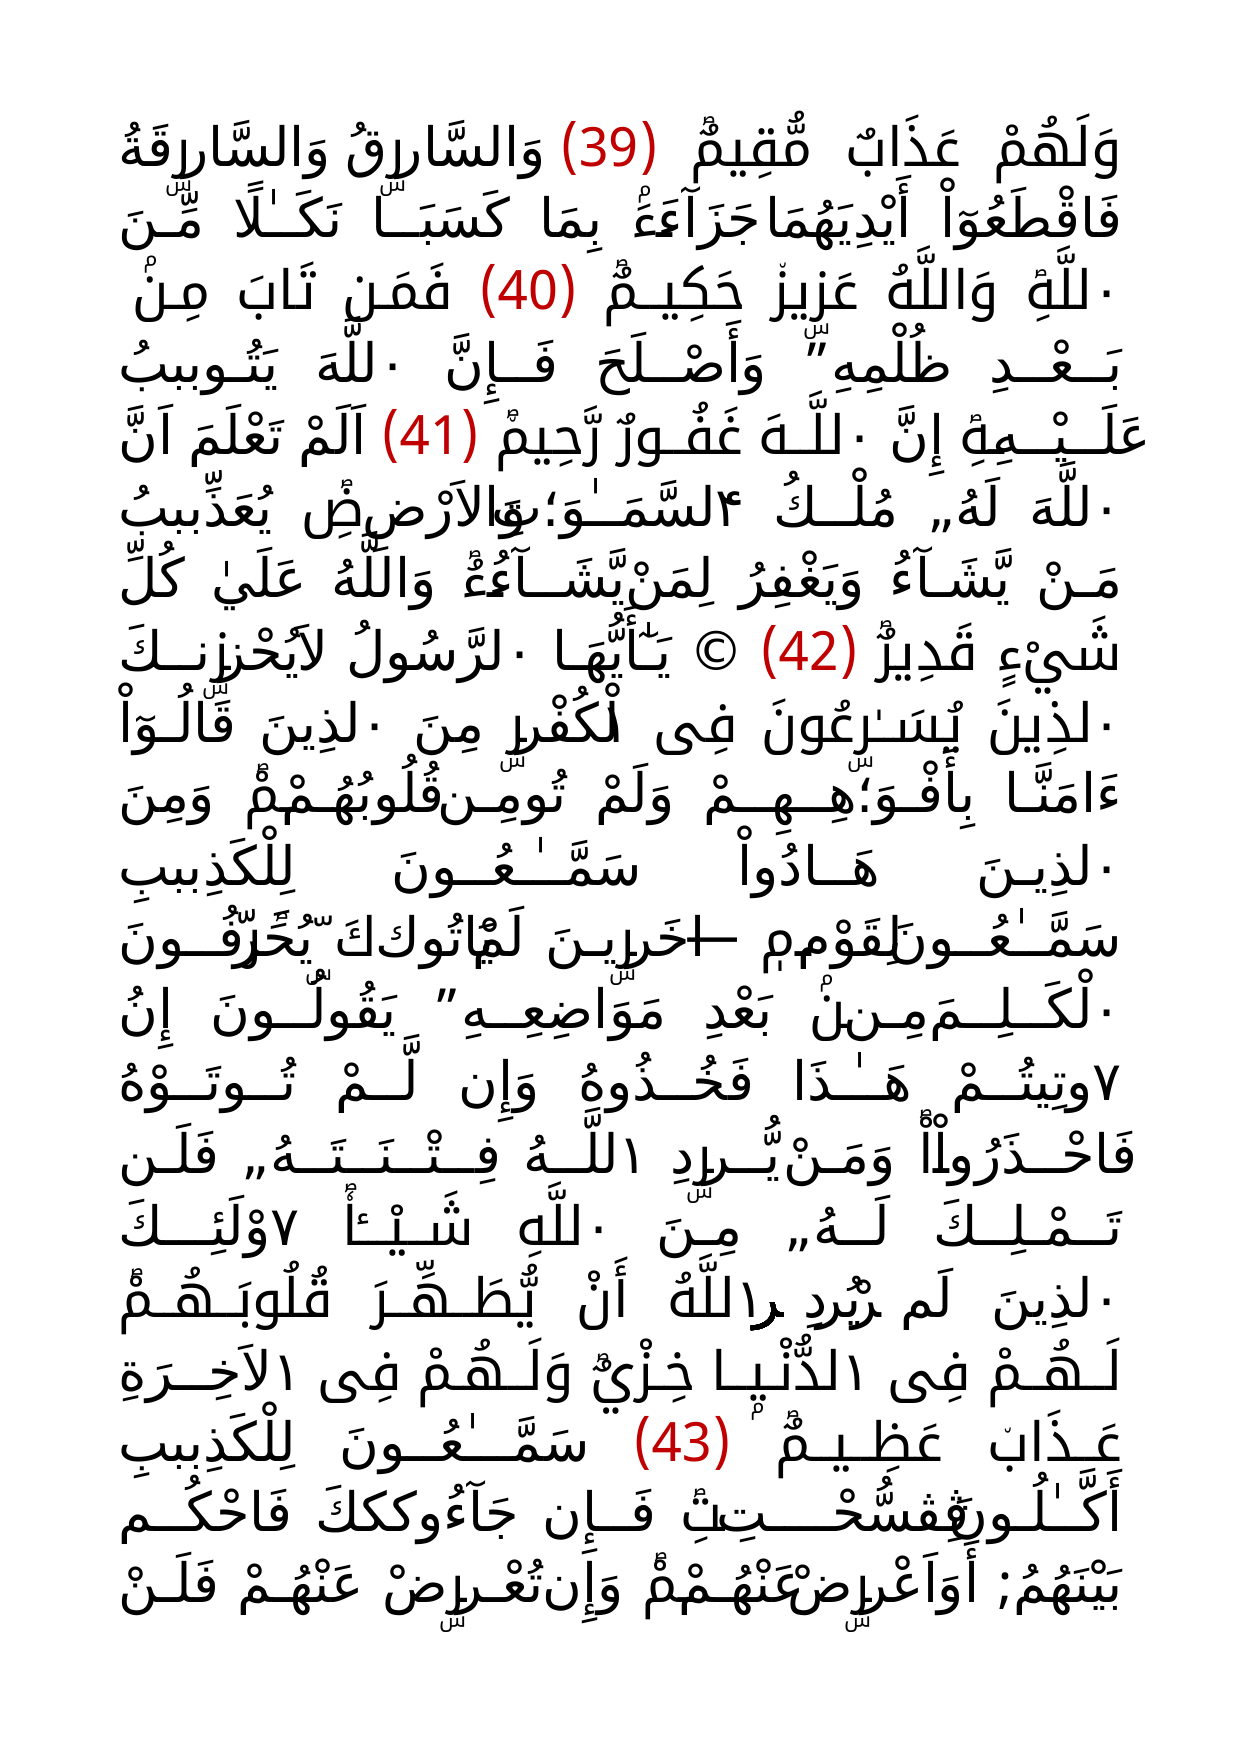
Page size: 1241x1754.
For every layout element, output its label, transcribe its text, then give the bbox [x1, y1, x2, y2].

text بِسْمِ ۱للَّهِ ۱لرَّحْمَـٰنِ ۱لرَّحِيمِ يَـٰٓـأَيُّهَـا ۰لذِينَ ءَامَنُوٓاْ أَوْفُواْ بِالْعُقُودِؐ (1) ٱُحِلَّــتْ لَكُم بَهِيمَةُ ۴لاَنْعَــٰمِ إِلاَّ مَا يُتْلۭيٰ عَلَيْكُمْ غَيْرَ مُحِلِّى ۱لصَّيْدِ وَأَنتُمْ حُرُم٘ؐ اِنَّ ۰للَّهَ يَحْكُمُ مَا يُرۣيدُؐ (2) يَـٰٓأَيُّهَا ۰لذِيـنَ ءَامَنُواْ لاَ تُحِلُّواْ شَعَــٰٓئِرَ ۰للَّهِ وَلاَ ۰لشَّهْرَ ۰لْحَرَامَ وَلاَ ۰لْهَدْيَ وَلاَ ۰لْقَـلَئِدَ وَلآَ ءَآمِّينَ ۰لْبَيْــتَ ۰لْحَرَامَ يَبْتَغُونَ فَضْلًا مِّن رَّبِّهِمْ وَرۣضْوَ؛ناًؐ وَإِذَا حَلَلْتُمْ فَاصْطَادُواْؐ وَلاَ يَجْرۣمَنَّكُمْ شَنَـَٔانُ قَوْمٖ اَن صَدُّوكُمْ عَنِ ۱ڤْمَسْجِدِ ۱لْحَرَامِ أَن تَعْتَدُواْؐ وَتَعَاوَنُواْ عَلَي ۰لْبِـرّۣ وَالتَّقْوۭيٰؐ وَلاَ تَعَـاوَنُـواْ عَلَي ۰لِاثْـمِ وَالْعُـدْوَ؛نِؐ وَاتَّـقُـواْ ۴للَّهَؐ إِنَّ ۰للَّهَ شَدِيدُ ۴لْعِقَابببِؐ (3) ¥ حُرّۣمَــتْ عَلَيْكُمُ ۴لْمَيْتَةُ وَالدَّمُ وَلَحْمُ ۴لْخِنزۣيرۣ وَمَآ ٱُهِلَّ لِغَـيْرۣ ۱للَّهِ بِهِ” وَاڤْمُنْخَـنِـقَـةُ وَالْمَـوْقُـوذَةُ وَالْمُتَرَدِّيَةُ وَاڤنَّطِيحَةُ وَمَآ أَكَلَ ۰لسَّبُعُ إِلاَّ مَـا ذَكَّيْتُــمْ وَمَا ذُبِحَ عَلَي ۰لنُّصُــبِ وَأَن تَسْتَقْسِمُواْ بِالاَزْچَــمِؐ ذَ؛لِــكُــمْ فِسْق٘ؐ ۱لْيَـوْمَ يَئِـسَ ۰لذِينَ كَفَرُواْ مِن دِينِكُمْؐ فَلاَ تَخْشَوْهُــمْ وَاخْشَوْنِؐ ۱لْيَوْمَ أَكْمَلْــتُ لَكُمْ دِينَكُمْ وَأَتْمَمْــتُ عَلَيْكُمْ نِعْمَتِى وَرَضِـيـــتُ لَكُـمُ ۴لِاسْچَـمَ دِينـاًؐ فَمَنُ ۶ضْـطُــرَّ فِى مَخْمَصَـةٖ غَيْرَ مُتَجَانِـفٍ لِإِّثْـمٍ فَإِنَّ ۰للَّهَ غَـفُـورٌ رَّحِـيـمٌؐ (4) يَسْــَٔلُونَكَ مَاذَآ ٱُحِلَّ لَهُمْؐ قُلُ ۷حِلَّ لَكُمُ ۴لطَّيِّبَــٰــتُ وَمَــا عَلَّمْتُم مِّنَ ۰لْجَوَارۣحِ مُكَلِّبِينَ تُعَلِّمُونَهُنَّ مِمَّا عَلَّمَكُمُ ۴للَّهُؐ فَكُلُواْ مِمَّآ أَمْسَكْنَ عَلَيْكُمْ وَاذْكُرُواْ èسْمَ ۰للَّهِ عَلَيْهِؐ وَاتَّقُواْ ۴للَّهَؐ إِنَّ ۰للَّهَ سَرۣيعُ ۴لْحِـسَـابببِؐ (5) ۱لْيَـوْمَ ٱُحِـلَّ لَكُـمُ ۴لطَّيِّبَــٰــتُ وَطَعَامُ ۴لذِينَ ٱُوتُواْ ۴لْكِتَــٰــبَ حِلٌّ لَّكُمْ وَطَعَامُكُمْ حِـلٌّ لَّهُــمْ وَاڤْمُحْصَنَــٰــتُ مِنَ ۰لْمُومِنَــٰــتِ وَاڤْمُحْصَنَــٰــتُ مِنَ ۰لـذِينَ ٱُوتُواْ ۴لْكِتَــٰــبَ مِن قَـبْلِكُمُ; إِذَآ ءَاتَيْتُمُوهُنَّ ٱُجُورَهُنَّ مُحْصِنِيـنَ غَيْرَ مُسَـٰفِحِيـنَ وَلاَ مُتَّخِـذِىٓ أَخْدَانٍؐ وَمَنْ يَّكْفُرْ بِالِايمَـٰنِ فَقَدْ حَبِطَ عَمَلُهُ„ وَهُوَ فِى ۱لاَخِرَةِ مِنَ ۰لْخَــٰسِرۣينَؐ (6) ® يَـٰٓأَيُّهَا ۰لذِينَ ءَامَنُوٓاْ إِذَا قُمْتُـمُ; إِلَي ۰لصَّلَــوٰةِ فَاغْسِلُواْ وُجُوهَكُمْ وَأَيْدِيَكُمُ; إِلَي ۰لْمَرَافِقِ وَامْسَحُواْ بِرُءُوسِكُمْؐ وَأَرْجُلَكُمُ; إِلَي ۰لْكَعْبَيْنِؐ وَإِن كُنتُمْ جُنُبــاً فَاطَّهَّرُواْؐ وَإِن كُنتُم مَّرْضۭيٰٓ أَوْ عَلَيٰ سَفَـر۫ اَوْ جَـآءَ احَدٌ مِّنكُم مِّنَ ۰لْغَآئِطِ أَوْ چَمَسْتُمُ ۴لنِّسَـآءَ فَلَمْ تَجِدُواْ مَآءً فَتَيَمَّمُواْ صَعِيداً طَيِّباً فَامْسَحُواْ بِوُجُوهِكُمْ وَأَيْدِيكُم مِّنْهُؐ مَا يُرۣيدُ ۴للَّهُ لِيَجْعَلَ عَلَيْكُم مِّنْ حَرَجٍؐ وَچَكِنْ يُّرۣيــدُ لِيُطَهِّرَكُمْ وَلِيُتِمَّ نِعْمَتَهُ„ عَلَيْكُمْ لَعَلَّكُمْ تَشْكُرُونَؐ (7) وَاذْكُرُواْ نِعْمَةَ ۰للَّهِ عَلَيْكُمْ وَمِيثَــٰقَهُ ۴ﻟ﮲ وَاثَقَكُم بِهِ“ إِذْ قُلْتُمْ سَمِعْنَا وَأَطَعْنَاؐ وَاتَّقُواْ ۴للَّهَؐ إِنَّ ۰للَّهَ عَلِيمٛ بِذَاتِ ۱لصُّدُورۣؐ (8) يَـٰٓـأَيُّهَا ۰لذِينَ ءَامَنُواْ كُونُواْ قَوَّ؛مِينَ لِلهِ شُهَـدَآءَ بِالْقِـسْـطِؐ وَلاَ يَجْرۣمَـنَّــكُمْ شَنَـــَٔانُ قَــوْمٖ عَلَـيٰٓ أَلاَّ تَعْدِلُواْؐ èعْدِلُواْ هُوَ أَقْـرَبببُ لِلتَّقْوۭيٰؐ وَاتَّقُـواْ ۴للَّهَؐ إِنَّ ۰للَّهَ خَبِيرٛ بِمَــا تَعْمَلُونَؐ (9) وَعَدَ ۰للَّهُ ۴لذِينَ ءَامَنُواْ وَعَمِلُواْ ۴ڤصَّـٰڤِحَـٰــتِ لَهُم مَّغْفِرَةٌ وَأَجْر٘ عَظِيمٌؐ (10) وَالذِينَ كَفَرُواْ وَكَذَّبُواْ بِـَٔايَــٰتِنَآ ٱُوْلَئِكَ أَصْحَــٰــبُ ۴لْجَحِيمِؐ (11) يَـٰٓأَيُّهَا ۰لذِينَ ءَامَنُواْ ۶ذْكُرُواْ نِعْمَــتَ ۰للَّهِ عَلَيْكُمُ; إِذْ هَمَّ قَوْم٘ اَنْ يَّـبْسُطُوٓاْ إِلَيْكُمُ; أَيْدِيَهُمْ فَكَفَّ أَيْدِيَهُمْ عَنكُمْؐ وَاتَّقُواْ ۴للَّهَؐ وَعَلَي ۰للَّهِ فَلْيَتَوَكَّلِ ۱لْمُومِنُونَؐ (12) © وَلَقَدَ اَخَذَ ۰للَّهُ مِيثَـٰقَ بَنِىٓ إِسْرَآءِيلَ وَبَعَثْنَا مِنْهُمُ èثْنَىْ عَشَرَ نَقِيبـاًؐ وَقَالَ ۰للَّهُ إِنِّى مَعَكُمْؐ لَـئِـنَ اَقَمْتُمُ ۴لصَّلَوٰةَ وَءَاتَيْتُمُ ۴لزَّكَوٰةَ وَءَامَنتُم بِرُسُلِى وَعَزَّرْتُمُوهُمْ وَأَقْرَضْتُمُ ۴للَّهَ قَرْضاٗ حَسَناً لُءَّكَفِّرَنَّ عَنكُمْ سَيِّــَٔاتِكُمْ وَلُءَدْخِلَنَّكُمْ جَنَّــٰــتٍ تَجْرۣى مِـن تَحْتِهَا ۰لاَنْهَـٰـرُؐ فَمَن كَفَـرَ بَـعْـدَ ذَ؛لِـكَ مِنكُمْ فَقَد ضَّلَّ سَوَآءَ ۰لسَّبِيلِؐ (13) فَبِمَا نَقْضِهِم مِّيثَــٰقَهُمْ لَعَنَّــٰهُمْ وَجَعَلْنَا قُلُوبَهُمْ قَــٰسِيَـةً يُحَـرّۣفُونَ ۰لْكَلِـمَ عَن مَّوَاضِعِهِ” وَنَسُـواْ حَظّـاً مِّمَّــا ذُكِّـرُواْ بِهِؐ” وَلاَ تَــزَالُ تَطَّلِعُ عَلَيٰ خَآئِنَةٍ مِّنْهُمُ; إِلاَّ قَلِيلًا مِّنْهُــمْؐ فَاعْــفُ عَنْهُمْ وَاصْفَحِؐ اِنَّ ۰للَّهَ يُحِــبُّ ۴ڤْمُحْسِنِينَؐ (14) وَمِـنَ ۰لذِيـنَ قَالُوٓاْ إِنَّــا نَصَـٰرۭيٰٓ أَخَذْنَا مِيثَــٰقَهُمْ فَنَسُواْ حَظّاً مِّمَّــا ذُكِّرُواْ بِهِ” فَأَغْرَيْنَا بَيْنَهُمُ ۴لْعَدَ؛وَةَ وَالْبَغْضَآءَ اۭلَيٰ يَوْمِ ۱لْقِيَــٰمَةِؐ وَسَوْفَ يُنَبِّيؖهُمُ ۴للَّهُ بِمَاكَانُواْ يَصْنَعُونَؐ (15) يَـٰٓأَهْلَ ۰لْكِتَــٰــبِ قَدْ جَآءَكُمْ رَسُولُنَـا يُبَيِّنُ لَكُمْ كَثِيراً مِّمَّا كُنتُمْ تُخْفُونَ مِنَ ۰لْكِتَــٰــبِ وَيَعْفُواْ عَن كَثِيرٍؐ (16) قَدْ جَآءَكُم مِّنَ ۰للَّهِ نُورٌ وَكِتَــٰــبٌ مُّبِينٌ (17) يَهْدِى بِهِ ۱للَّهُ مَـنِ 'تَّبَعَ رۣضْوَ؛نَهُ„ سُبُلَ ۰لسَّچَمِؐ وَيُخْرۣجُـهُم مِّنَ ۰لظُّلُمَــٰــتِ إِلَي ۰لنُّورۣ بِإِذْنِهِؐ” وَيَهْدِيهِمُ; إِلَيٰ صِرَ؛طٍ مُّسْتَقِيمٍؐ (18) ® لَّقَدْ كَفَـرَ ۰لذِيـنَ قَالُوٓاْ إِنَّ ۰للَّهَ هُوَ ۰لْمَسِيحُ èبْنُ مَرْيَمَؐ قُـلْ فَمَنْ يَّمْلِــكُ مِنَ ۰للَّهِ شَيْـــٔاٗ اِنَ اَرَادَ أَنْ يُّهْلِــكَ ۰ڤْمَسِيحَ "بْنَ مَرْيَــمَ وَٱُمَّهُ„ وَمَن فِى ۱لاَرْضِ جَمِيعـاًؐ وَلِلهِ مُلْــكُ ۴لسَّمَــٰوَ؛تتتِ وَالاَرْضِ وَمَا بَيْنَهُمَاؐ يَخْلُـقُ مَا يَشَآءُؐ وَاللَّهُ عَلَيٰ كُلِّ شَيْءٍ قَدِيــرٌؐ (19) وَقَالَــتِ ۱لْيَهُودُ وَالنَّصَــٰرۭيٰ نَحْـنُ أَبْنَــٰٓؤُاْ ۴للَّهِ وَأَحِبَّـٰٓؤُهُؐ, قُلْ فَلِمَ يُعَذِّبُكُم بِذُنُوبِكُمؐ بَلَ اَنتُم بَشَرٌ مِّمَّـنْ خَلَقَؐ يَغْفِرُ لِمَنْ يَّشَآءُ وَيُعَذِّبببُ مَـنْ يَّشَآءُؐ وَلِلهِ مُلْكُ ۴لسَّمَـٰوَ؛تتتِ وَالاَرْضِ وَمَا بَيْنَهُمَـاؐ وَإِلَيْهِ ۱لْمَصِيرُؐ (20) يَـٰٓأَهْلَ ۰لْكِتَــٰــبِ قَدْ جَآءَكُمْ رَسُولُنَا يُبَيِّنُ لَكُمْ عَلَيٰ فَتْرَةٍ مِّنَ ۰لرُّسُلِ أَن تَقُولُواْ مَا جَآءَنَــا مِنۢ بَشِيرٍ وَلاَ نَذِيرٍ فَقَدْ جَآءَكُم بَشِيرٌ وَنَذِيرٌؐ وَاللَّهُ عَلَيٰ كُلِّ شَيْءٍ قَدِيرٌؐ (21) وَإِذْ قَالَ مُوسۭيٰ لِقَوْمِهِ” يَــٰقَوْمِ ۹ذْكُرُواْ نِعْمَةَ ۰للَّهِ عَلَيْكُمُ; إِذْ جَعَلَ فِيكُمُ; أَنۢبِيؕـآءَ وَجَعَلَكُم مُّلُوكـاًؐ وَءَاتۭيٰكُم مَّا لَمْ يُوتتتِ أَحَداً مِّنَ ۰لْعَــٰلَمِينَؐ (22) يَــٰقَوْمِ ۹دْخُلُواْ ۴لاَرْضَ ۰لْمُقَدَّسَةَ ۰لتِى كَتَــــبَ ۰للَّهُ لَــكُمْؐ وَلاَ تَرْتَدُّواْ عَلَيٰٓ أَدْبۭـٰرۣكُمْ فَتَنقَــلِبُـواْ خَـــٰسِرۣيـنَؐ (23) قَــالُواْ يَــٰمُوسۭيٰٓ إِنَّ فِيهَا قَوْمـاً جَبّۭارۣينَؐ وَإِنَّا لَن نَّدْخُلَهَـا حَتَّـيٰ يَخْرُجُواْ مِنْهَــاؐ فَإِنْ يَّخْرُجُواْ مِنْـهَـا فَإِنَّا دَ؛خِلُـونَؐ (24) ¤ قَالَ رَجُچَنِ مِنَ ۰لذِينَ يَخَافُونَ أَنْعَمَ ۰للَّهُ عَلَيْهِمَا ۸دْخُلُواْ عَلَيْهِمُ ۴لْبَابببَؐ فَإِذَا دَخَلْتُمُوهُ فَإِنَّكُمْ غَـٰلِبُونَؐ وَعَلَي ۰للَّهِ فَتَوَكَّلُوٓاْ إِن كُنتُــم مُّومِنِيـنَؐ (25) قَــالُواْ يَــٰمُوسۭيٰٓ إِنَّـا لَن نَّدْخُلَهَآ أَبَداً مَّـا دَامُواْ فِيهَا فَاذْهَــبَ اَنتَ وَرَبُّكَ فَقَــٰتِلآَ إِنَّا هَــٰهُنَا قَــٰعِدُونَؐ (26) قَالَ رَبِّ إِنِّى لآَ أَمْلِكُ إِلاَّ نَفْسِىؐ وَأَخِىؐ فَافْرُقْ بَيْنَنَـا وَبَيْنَ ۰لْقَوْمِ ۱لْفَــٰسِقِيـنَؐ (27) قَالَ فَإِنَّهَا مُحَـرَّمَة٘ عَلَيْهِمُؐ; أَرْبَعِينَ سَنَةً يَتِيهُـونَ فِى ۱لاَرْضِؐ فَلاَ تَاسَ عَلَي ۰لْقَوْمِ ۱لْفَــٰسِقِينَؐ (28) وَاتْلُ عَلَيْهِــمْ نَبَأَ "بْنَيَ —ادَمَ بِالْحَقِّ إِذْ قَرَّبَــا قُرْبَاناً فَتُقُبِّلَ مِنَ اَحَدِهِمَا وَلَمْ يُتَقَبَّلْ مِنَ ۰لاَخَرۣؐ قَالَ لَأَقْتُلَنَّــكَؐ قَالَ إِنَّمَا يَتَقَبَّلُ ۴للَّهُ مِنَ ۰لْمُتَّقِينَؐ (29) لَـئِنۢ بَسَطْــتَّ إِلَيَّ يَدَكَ لِتَقْتُـلَنِى مَـآ أَنَــا بِبَاسِطٍ يَدِيَ إِلَيْــكَ لَأِقْتُلَــكَؐ إِنِّيَ أَخَافُ ۴للَّهَ رَبَّ ۰لْعَــٰلَمِينَؐ (30) إِنِّيَ ٱُرۣيدُ أَن تَبُوٓأَ بِإِثْمِى وَإِثْمِــكَ فَتَكُونَ مِنَ اَصْحَــٰــبِ ۱لنّۭارۣؐ وَذَ؛لِكَ جَزَ×ؤُاْ ۴لظَّـٰلِمِــيـنَؐ (31) فَطَوَّعَــــتْ لَــهُ„ نَفْسُــهُ„ قَتْلَ أَخِيـهِ فَقَتَــلَــهُ„ فَأَصْبَحَ مِـنَ ۰لْخَــٰسِرۣيـنَؐ (32) فَبَعَــــثَ ۰للَّهُ غُرَابــاً يَبْحَــــثُ فِى ۱لاَرْضِ لِيُرۣيَــهُ„ كَيْــفَ يُوَ؛رۣى سَوْءَةَ أَخِيهِؐ قَــالَ يَـٰوَيْلَتۭيٰٓ أَعَجَزْتتتُ أَنَ اَكُونَ مِثْلَ هَـٰذَا ۰لْغُرَابببِ فَٱُوَ؛رۣيَ سَوْءَةَ أَخِى فَأَصْبَحَ مِنَ ۰لنَّــٰدِمِينَ (33) مِنَ اَجْلِ ذَ؛لِكَؐ كَتَبْنَـا عَلَيٰ بَنِىٓ إِسْرَآءِيلَ أَنَّهُ„ مَن قَتَلَ نَفْساَۢ بِغَيْـرۣ نَفْسٖ اَوْ فَسَادٍ فِى ۱لاَرْضِ فَكَأَنَّمَا قَتَلَ ۰لنَّاسَ جَمِيعـاًؐ وَمَنَ اَحْيۭاهَــا فَكَأَنَّمَآ أَحْيَــا ۰لنَّاسَ جَمِيعاًؐ ® وَلَقَدْ جَآءَتْهُمْ رُسُلُنَـا بِالْبَيِّنَــٰــتِ ثُـمَّ إِنَّ كَثِيراً مِّنْهُم بَعْدَ ذَ؛لِــكَ فِى ۱لاَرْضِ لَمُسْرۣفُــونَؐ (34) إِنَّــمَــا جَزَ×ؤُاْ ۴لذِينَ يُحَارۣبُونَ ۰للَّهَ وَرَسُولَهُ„ وَيَسْعَوْنَ فِى ۱لاَرْضِ فَسَــاداٗ اَنْ يُّقَــتَّــلُــوٓاْ أَوْ يُصَــلَّبُــوٓاْ أَوْ تُقَطَّــعَ أَيْدِيهِــــمْ وَأَرْجُلُهُم مِّنْ خِچَفٖ اَوْ يُنفَوْاْ مِنَ ۰لاَرْضِؐ ذَ؛لِــكَ لَهُــمْ خِزْيٌ فِى ۱لدُّنْيۭـاؐ وَلَهُــمْ فِى ۱لاَخِرَةِ عَــذَاب٘ عَظِيــم٘ (35) اِلاَّ ۰لذِينَ تَابُواْ مِن قَــبْـلِ أَن تَقْدِرُواْ عَلَيْهِمْ فَاعْلَمُوٓاْ أَنَّ ۰للَّــهَ غَفُورٌ رَّحِيمٌؐ (36) يَـٰٓأَيُّهَــا ۰لذِينَ ءَامَنُواْ èتَّقُواْ ۴للَّهَ وَابْتَغُوٓاْ إِلَيْهِ ۱لْوَسِيلَةَ وَجَــٰهِدُواْ فِى سَبِيـلِــهِ” لَعَلَّــكُــمْ تُفْلِحُـونَؐ (37) إِنَّ ۰لذِيـنَ كَـفَــرُواْ لَوَ اَنَّ لَهُــم مَّــا فِى ۱لاَرْضِ جَمِيعــاً وَمِثْلَهُ„ مَعَهُ„ لِيَفْتَدُواْ بِهِ” مِـنْ عَـذَابببِ يَــوْمِ ۱لْقِيَــٰـمَةِ مَــا تُقُبِّلَ مِنْهُمْؐ وَلَهُمْ عَذَاببب٘ اَلِيــمٌؐ (38) يُرۣيدُونَ أَنْ يَّخْــرُجُــواْ مِنَ ۰لنّۭارۣ وَمَـا هُم بِخَــٰرۣجِينَ مِنْهَـاؐ وَلَهُمْ عَذَابٌ مُّقِيمٌؐ (39) وَالسَّارۣقُ وَالسَّارۣقَةُ فَاقْطَعُوٓاْ أَيْدِيَهُمَا جَزَآءَۢ بِمَا كَسَبَــا نَكَــٰلًا مِّـنَ ۰للَّهِؐ وَاللَّهُ عَزۣيز٘ حَكِيــمٌؐ (40) فَمَـن تَابَ مِـنۢ بَــعْــدِ ظُلْمِهِ” وَأَصْــلَحَ فَــإِنَّ ۰للَّهَ يَتُـوبببُ عَلَــيْــهِؐ إِنَّ ۰للَّــهَ غَفُــورٌ رَّحِيم٘ؐ (41) اَلَمْ تَعْلَمَ اَنَّ ۰للَّهَ لَهُ„ مُلْــكُ ۴لسَّمَــٰوَ؛تِ وَالاَرْضِؐ يُعَذِّبببُ مَـنْ يَّشَـآءُ وَيَغْفِرُ لِمَنْ يَّشَــآءُؐ وَاللَّهُ عَلَيٰ كُلِّ شَيْءٍ قَدِيرٌؐ (42) © يَـٰٓأَيُّهَـا ۰لرَّسُولُ لاَ يُحْزۣنــكَ ۰لذِينَ يُسَــٰرۣعُونَ فِى ۱لْكُفْرۣ مِنَ ۰لذِينَ قَالُـوٓاْ ءَامَنَّـا بِأَفْـوَ؛هِــهِــمْ وَلَمْ تُومِـن قُلُوبُهُـمْؐ وَمِنَ ۰لذِيـنَ هَــادُواْ سَمَّــٰـعُــونَ لِلْكَذِبببِ سَمَّــٰعُــونَ لِقَوْمٖ —اخَرۣيـنَ لَمْ يَاتُوكَؐ يُحَرّۣفُــونَ ۰لْكَــلِــمَ مِـنۢ بَعْدِ مَوَاضِعِــهِ” يَقُولُــونَ إِنُ ۷وتِيتُــمْ هَــٰـذَا فَخُــذُوهُ وَإِن لَّــمْ تُــوتَــوْهُ فَاحْــذَرُواْؐ وَمَـنْ يُّــرۣدِ ۱للَّــهُ فِــتْــنَــتَــهُ„ فَلَـن تَــمْـلِــكَ لَــهُ„ مِـنَ ۰للَّهِ شَــيْـــٔاٗؐ ۷وْلَئِـــكَ ۰لذِينَ لَمْ يُرۣدِ ۱للَّهُ أَنْ يُّطَــهِّــرَ قُلُوبَــهُــمْؐ لَــهُــمْ فِى ۱لدُّنْـيۭــا خِـزْيٌؐ وَلَــهُـمْ فِى ۱لاَخِــرَةِ عَــذَاب٘ عَظِــيــمٌؐ (43) سَمَّـــٰعُــونَ لِلْكَذِبببِ أَكَّــٰلُـونَ ڤِڤسُّحْــــتِؐ فَــإِن جَآءُوكككَ فَاحْكُــم بَيْنَهُمُ; أَوَ اَعْرۣضْ عَنْهُـمْؐ وَإِن تُعْـرۣضْ عَنْهُـمْ فَلَـنْ يَّضُرُّوكككَ شَيْـــٔاًؐ وَإِنْ حَكَمْــــتَ فَاحْكُـم بَيْنَهُــم بِالْقِسْـطِؐ إِنَّ ۰للَّهَ يُحِــبُّ ۴لْمُقْسِطِينَؐ (44) وَكَيْفَ يُحَكِّمُونَــكَ وَعِندَهُمُ ۴لتَّوْرۭيٰةُ فِيهَا حُكْمُ ۴للَّهِ ثُمَّ يَتَوَلَّوْنَ مِنۢ بَعْدِ ذَ؛لِكَؐ وَمَــآ ٱُوْلَئِكَ بِالْمُومِنِينَؐ (45) إِنَّآ أَنزَلْنَا ۰لتَّوْرۭيٰةَ فِيهَا هُديً وَنُورٌ يَحْكُمُ بِهَـا ۰لنَّبِيٓــُٔونَ ۰لذِيـنَ أَسْلَمُـواْ لِلذِينَ هَـادُواْ وَالرَّبَّـــٰنِيُّـونَ وَالاَحْبَارُ بِمَا ۸سْتُحْفِظُواْ مِن كِتَــٰــبِ ۱للَّهِ وَكَانُواْ عَلَيْهِ شُهَدَآءَؐ فَلاَ تَخْشَـوُاْ ۴لنَّاسَ وَاخْشَـوْنِؐ وَلاَ تَشْتَــرُواْ بِـَٔايَــٰتِى ثَمَنـاً قَلِيلًؐا وَمَن لَّمْ يَحْكُم بِمَـآ أَنزَلَ ۰للَّهُ فَٱُوْلَئِكَ هُمُ ۴لْكَــٰفِرُونَؐ (46) ® وَكَتَبْنَـا عَلَيْهِمْ فِيهَآ أَنَّ ۰لنَّفْـسَ بِالنَّفْسِ وَالْعَيْـنَ بِالْعَيْـنِ وَالاَنـفَ بِالاَنـفِ وَالاُذْنَ بِالاُذْنِ وَالسِّنَّ بِالسِّنِّ وَالْجُرُوحَ قِصَاصٌؐ فَمَن تَصَدَّقَ بِهِ” فَهُوَ كَفَّارَةٌ لَّـهُؐ, وَمَن لَّمْ يَحْكُم بِمَآ أَنزَلَ ۰للَّهُ فَٱُوْلَئِــكَ هُمُ ۴لظَّـٰلِمُونَؐ (47) وَقَفَّيْنَا عَلَـيٰٓ ءَاثۭـٰرۣهِم بِعِيسَي "بْنِ مَرْيَمَ مُصَدِّقاً لِّمَا بَيْنَ يَدَيْهِ مِنَ ۰لتَّوْرۭيٰةِؐ وَءَاتَيْنَــٰهُ ۴لِانجِيـلَ فِيهِ هُديً وَنُورٌ وَمُصَدِّقاً لِّمَـا بَيْـنَ يَدَيْهِ مِـنَ ۰لتَّوْرۭيٰـةِ وَهُـديً وَمَوْعِـظَـةً لِّلْمُتَّقِيـنَؐ (48) وَڤْيَحْكُمَ اَهْـلُ ۴لِانجِيلِ بِمَآ أَنزَلَ ۰للَّهُ فِيهِؐ وَمَن لَّمْ يَحْكُم بِمَــآ أَنزَلَ ۰للَّهُ فَٱُوْلَئِــكَ هُمُ ۴لْفَــٰسِقُـونَؐ (49) وَأَنزَلْنَــآ إِلَيْــكَ ۰لْكِتَــٰـــبَ بِالْحَقِّ مُصَدِّقاً لِّمَا بَيْنَ يَدَيْهِ مِنَ ۰لْكِتَــٰــبِ وَمُهَيْمِناٗ عَلَيْهِؐ فَاحْكُم بَيْنَهُم بِمَآ أَنزَلَ ۰للَّهُ وَلاَ تَتَّبِعَ اَهْوَآءَهُمْ عَمَّا جَآءَكَ مِنَ ۰لْحَقﱢّؐ لِكُلٍّ جَعَلْنَا مِنكُمْ شِرْعَةً وَمِنْهَاجاًؐ وَلَوْ شَآءَ ۰للَّهُ لَجَعَلَكُمُ; ٱُمَّةً وَ؛حِدَةًؐ وَچَكِن لِّيَبْلُوَكُمْ فِى مَآ ءَاتۭيٰكُمْؐ فَاسْتَبِقُواْ ۴لْخَيْرَ؛تتتِؐ إِلَي ۰للَّهِ مَرْجِعُكُمْ جَمِيعاً فَيُنَبِّيؖكُم بِمَا كُنتُمْ فِيهِ تَخْتَلِفُونَؐ (50) ¥ وَأَنُ ۶حْكُم بَيْنَهُم بِمَآ أَنزَلَ ۰للَّهُؐ وَلاَ تَتَّـبِـعَ اَهْوَآءَهُــمْؐ وَاحْــذَرْهُــمُ; أَنْ يَّفْتِنُـوكككَ عَنۢ بَعْضِ مَآ أَنــزَلَ ۰للَّــهُ إِلَيْــكَؐ فَــإِن تَوَلَّوْاْ فَاعْلَـمَ اَنَّمَـا يُرۣيدُ ۴للَّهُ أَنْ يُّصِيبَـهُم بِبَعْضِ ذُنُوبِهِمْؐ وَإِنَّ كَثِيـراً مِّـنَ ۰لنَّـاسِ لَفَــٰسِقُـونَؐ (51) أَفَحُــكْمَ ۰لْجَــٰهِـلِــيَّــةِ يَبْغُـونَؐ وَمَـنَ اَحْسَـنُ مِنَ ۰للَّــهِ حُكْمــاً لِّقَوْمٍ يُوقِــنُــونَؐ (52) يَـٰٓـأَيُّـهَـا ۰لذِيـنَ ءَامَـنُـواْ لاَ تَتَّخِـذُواْ ۴لْيَـهُـودَ وَالنَّـصَــٰرۭيٰٓ أَوْلِيَــآءَؐ بَعْضُهُـمُ; أَوْلِيَــآءُ بَعْـضٍؐ وَمَنْ يَّتَوَلَّـهُـم مِّنـكُمْ فَإِنَّــهُ„ مِنْـهُــمُؐ; إِنَّ ۰للَّـهَ لاَ يَـهْـدِى ۱لْقَــوْمَ ۰لظَّــٰلِـمِيـنَؐ (53) فَـتَـرَي ۰لــذِيـنَ فِى قُلُــوبِهِــم مَّرَضٌ يُسَــٰرۣعُــونَ فِيهِــمْ يَقُــولُــونَ نَخْشۭـيٰٓ أَن تُصِيـبَــنَــا دَآئِرَةٌؐ فَعَـسَـي ۰للَّـهُ أَنْ يَّـاتِـيَ بِاڤْفَتْحِ أَوَ اَمْرٍ مِّـنْ عِنـدِهِ” فَيُصْبِحُـواْ عَلَـيٰ مَآ أَسَـرُّواْ فِىٓ أَنفُسِــهِــمْ نَــٰدِمِيـنَؐ (54) يَقُـولُ ۴لذِيـنَ ءَامَنُوٓاْ أَهَـٰٓؤُلآَءِ ۱لـذِينَ أَقْسَـمُـواْ بِاللَّهِ جَهْدَ أَيْمَــٰنِـهِمُ; إِنَّهُمْ لَمَعَكُمْ حَبِطَــتَ اَعْمَــٰلُـهُـمْ فَأَصْبَحُــواْ خَــٰسِــرۣيـنَؐ (55) يَـٰٓأَيُّـهَـا ۰لذِينَ ءَامَـنُـواْ مَنْ يَّـرْتَدِدْ مِنكُمْ عَـن دِينِـهِ” فَسَوْفَ يَاتِى ۱للَّـهُ بِقَـوْمٍ يُحِبُّهُـمْ وَيُحِبُّونَـهُ; أَذِلَّةٖ عَلَي ۰لْـمُـومِـنِـيـنَ أَعِزَّةٖ عَـلَي ۰لْــكۭـٰـفِـرۣيـنَ يُجَــٰهِـدُونَ فِى سَبِيلِ ۱للَّهِ وَلاَ يَخَـافُونَ لَوْمَـةَ ٹــمٍؐ ذَ؛لِــكَ فَضْـلُ ۴للَّــهِ يُوتِيــهِ مَنْ يَّشَآءُؐ وَاللَّهُ وَ؛سِع٘ عَلِيم٘ؐ (56) اِنَّمَـا وَلِيُّــكُمُ ۴للَّــهُ وَرَسُــولُــهُ„ وَالذِينَ ءَامَنُواْ ۴لذِيـنَ يُــقِيمُونَ ۰لصَّــلَــوٰةَ وَيُــوتُــونَ ۰لزَّكَوٰةَ وَهُمْ رَ؛كِعُــونَؐ (57) وَمَنْ يَّتَـوَلَّ ۰للَّهَ وَرَسُولَــهُ„ وَالذِينَ ءَامَــنُــواْ فَــإِنَّ حِزْبببَ ۰للَّــهِ هُــمُ ۴لْغَــٰلِبُـــونَؐ (58) يَـٰٓـأَيُّهَــا ۰لذِيـنَ ءَامَــنُــواْ لاَ تَتَّخِذُواْ ۴لذِيـنَ "تَّخَذُواْ دِينَــكُــمْ هُــزُؤاً وَلَعِبــاً مِّـنَ ۰لذِينَ ٱُوتُــواْ ۴لْكِتَــٰــبَ مِـن قَبْلِكُمْ وَالْكُفَّــارَ أَوْلِيَــآءَؐ وَاتَّقُــواْ ۴للَّــهَ إِن كُنتُـم مُّومِنِـيـنَؐ (59) ® وَإِذَا نَادَيْـتُـمُ; إِلَي ۰لصَّلَوٰةِ 'تَّخَذُوهَا هُزُؤاً وَلَـعِبـاًؐ ذَ؛لِــكَ بِأَنَّهُـمْ قَوْمٌ لاَّ يَعْــقِــلُــونَؐ (60) قُلْ يَـٰٓـأَهْـلَ ۰لْكِتَــٰــبِ هَـلْ تَنــقِــمُــونَ مِنَّــآ إِلٓاَّ أَنَ —امَنَّـا بِاللَّــهِ وَمَـآ ٱُنــزۣلَ إِلَيْنَـا وَمَــآ ٱُنزۣلَ مِن قَبْلُ وَأَنَّ أَكْـثَــرَكُمْ فَــٰسِقُونَؐ (61) قُلْ هَـلُ ۷نَبِّيؖكُم بِشَرٍّ مِّن ذَ؛لِكَ مَثُوبَةٗ عِندَ ۰للَّهِ مَن لَّعَنَهُ ۴للَّهُ وَغَضِــبَ عَلَيْهِ وَجَعَـلَ مِنْهُــمُ ۴لْقِرَدَةَ وَالْخَنَــازۣيرَ وَعَبَــدَ ۰لطَّـــٰغُــوتَؐ ٱُوْلَئِكَ شَرٌّ مَّكَانــاً وَأَضَـلُّ عَن سَوَآءِ ۱لسَّبِيـلِؐ (62) وَإِذَا جَآءُوكُمْ قَالُــوٓاْ ءَامَــنَّــا وَقَد دَّخَــلُــواْ بِالْكُفْرۣ وَهُــمْ قَدْ خَــرَجُــواْ بِــــهِؐ” وَاللَّــهُ أَعْلَــمُ بِمَــا كَانُواْ يَكْتُمُــونَؐ (63) وَتَرۭيٰ كَثِيراً مِّنْهُــمْ يُسَــٰرۣعُــونَ فِى ۱لِاثْــمِ وَالْعُدْوَ؛نِ وَأَكْلِــهِــمُ ۴ڤسُّحْـتَؐ لَبِيـسَ مَــا كَانُــواْ يَعْمَــلُــونَؐ (64) لَوْلاَ يَنْهۭيٰهُــمُ ۴لرَّبَّــٰنِيُّــونَ وَالاَحْبَــارُ عَن قَوْلِهِمُ ۴لِاثْمَ وَأَكْلِهِمُ ۴ڤسُّحْتَؐ لَبِيسَ مَا كَانُواْ يَصْنَعُونَؐ (65) وَقَـالَــتِ ۱لْيَهُودُ يَـدُ ۴للَّهِ مَغْلُولَة٘ؐ غُلَّـــتَ اَيْدِيهِــمْ وَلُعِــنُــواْ بِمَا قَــالُواْؐ بَـلْ يَــدَ؛هُ مَبْسُوطَـتَـٰنِ يُنفِقُ كَيْــفَ يَشَآءُؐ وَلَيَزۣيـدَنَّ كَثِيــراً مِّنْهُــم مَّــآ ٱُنــزۣلَ إِلَيْكَ مِن رَّبِّكَ طُغْيَـــٰنــاً وَكُفْــراًؐ وَأَلْقَــيْــنَــا بَيْنَهُــمُ ۴لْــعَــدَ؛وَةَ وَالْبَغْضَــآءَ اۭلَيٰ يَوْمِ ۱لْقِيَــٰـمَــةِؐ كُلَّمَــآ أَوْقَدُواْ نَــاراً ڤِّڤْحَــرْبببِ أَطْــفَــأَهَــا ۰للَّهُؐ وَيَسْعَــــوْنَ فِى ۱لاَرْضِ فَــسَــاداًؐ وَاللَّهُ لاَ يُحِــــبُّ ۴لْــمُــفْــسِــدِيـنَؐ (66) وَلَــوَ اَنَّ أَهْلَ ۰لْكِتَــٰــبِ ءَامَنُواْ وَاتَّقَوْاْ لَكَفَّرْنَــا عَنْــهُــمْ سَيِّـــَٔاتِــهِــمْ وَلَأَدْخَلْنَــٰهُـمْ جَنَّــٰــتِ ۱لنَّــعِــيــمِؐ (67) وَلَــوَ اَنَّهُــمُ; أَقَامُــواْ ۴لتَّوْرۭيٰةَ وَالِانجِيـلَ وَمَآ ٱُنزۣلَ إِلَيْهِـم مِّن رَّبِّــهِمْ لَأَكَلُــواْ مِن فَوْقِهِـمْ وَمِن تَحْــتِ أَرْجُلِهِــمؐ مِّنْهُــمُ; ٱُمَّةٌ مُّقْتَصِـدَةٌؐ وَكَــثِيـرٌ مِّنْهُمْ سَــآءَ مَا يَعْمَلُـونَؐ (68) © يَــٰٓأَيُّهَـا ۰لرَّسُولُ بَلِّغْ مَــآ ٱُنــزۣلَ إِلَيْـكَ مِن رَّبِّكَؐ وَإِن لَّــمْ تَفْــعَـلْ فَــمَــا بَــلَّـغْــــتَ رۣسَاچَتِــهِؐ” وَاللَّــهُ يَعْصِـمُــــكَ مِنَ ۰لــنَّــاسِؐ إِنَّ ۰للَّــهَ لاَ يَــهْــدِى ۱لْقَــوْمَ ۰لْكۭـٰفِـرۣيـنَؐ (69) قُـلْ يَـٰٓأَهْلَ ۰لْكِتَــٰــبِ لَسْتُــمْ عَلَيٰ شَيْءٖ حَتَّيٰ تُقِيمُـواْ ۴لتَّـوْرۭيٰةَ وَالِانجِيلَ وَمَآ ٱُنزۣلَ إِلَيْكُم مِّن رَّبِّكُمْؐ وَلَيَزۣيدَنَّ كَثِيراً مِّنْهُم مَّآ ٱُنزۣلَ إِلَيْــكَ مِن رَّبِّكَ طُغْيَــٰنـاً وَكُفْـراًؐ فَلاَ تَاسَ عَلَي ۰لْقَوْمِ ۱لْكۭــٰفِرۣينَؐ (70) إِنَّ ۰لذِينَ ءَامَنُواْ وَالـذِيـنَ هَــادُواْ وَالصَّــٰبُـونَ وَالنَّصَــٰرۭيٰ مَـنَ —امَـنَ بِاللَّـهِ وَالْـيَـوْمِ ۱لاَخِــرۣ وَعَمِـلَ صَـٰڤِحــاً فَلاَ خَــوْف٘ عَــلَــيْــهِــمْ وَلاَ هُــمْ يَحْــزَنُــونَؐ (71) لَــقَــدَ اَخَذْنَــا مِيثَـٰقَ بَنِىٓ إِسْرَآءِيلَ وَأَرْسَلْنَــآ إِلَيْهِــمْ رُسُــلًؐا كُلَّــمَــا جَآءَهُمْ رَسُولٛ بِمَا لاَ تَهْوۭيٰٓ أَنفُسُهُـمْ فَرۣيقـاً كَـذَّبُــواْ وَفَرۣيقاً يَقْتُلُـونَؐ (72) وَحَسِبُوٓاْ أَلاَّ تَكُونَ فِتْنَةٌ فَعَمُواْ وَصَــمُّـواْ ثُمَّ تَــابببَ ۰للَّهُ عَلَيْهِــمْ ثُــمَّ عَمُواْ وَصَمُّــواْؐ كَثِيــرٌ مِّنْهُمْؐ وَاللَّهُ بَصِيرٛ بِــمَــا يَعْمَــلُــونَؐ (73) لَقَدْ كَفَــرَ ۰لذِيـنَ قَــالُــوٓاْ إِنَّ ۰للَّهَ هُــوَ ۰ڤْمَــسِيحُ èبْنُ مَــرْيَــمَؐ وَقَــالَ ۰لْمَسِيحُ يَــٰبَنِىٓ إِسْرَآءِيلَ ۸عْبُدُواْ ۴للَّــهَ رَبِّــــى وَرَبَّكُــمُؐ; إِنَّهُ„ مَنْ يُّشْرۣكككْ بِاللَّهِ فَقَـدْ حَــرَّمَ ۰للَّهُ عَـلَيْــهِ ۱لْجَنَّــةَ وَمَأْوۭيٰهُ ۴لنَّارُؐ وَمَا لِلظَّـٰلِمِينَ مِنَ اَنصۭارٍؐ (74) ® لَّقَدْ كَــفَــرَ ۰لذِينَ قَالُــوٓاْ إِنَّ ۰للَّــهَ ثَــالِــــثُ ثَـچَــثَـةٍؐ وَمَا مِنِ اِچَهٖ اِلٓاَّ إِچَــهٌ وَ؛حِــدٌؐ وَإِن لَّمْ يَنتَــهُــواْ عَمَّا يَقُولُــونَ لَيَمَسَّـنَّ ۰لذِيـنَ كَفَــرُواْ مِنْهُــمْ عَذَاب٘ اَلِيم٘ؐ (75) اَفَــلاَ يَتُوبُــونَ إِلَي ۰للَّــهِ وَيَسْتَغْفِرُونَــهُؐ, وَاللَّــهُ غَفُــورٌ رَّحِيــمٌؐ (76) مَّا ۰لْمَسِيحُ èبْنُ مَرْيَــمَ إِلاَّ رَسُــولٌ قَدْ خَلَــتْ مِن قَبْــلِــهِ ۱لرُّسُلُؐ وَٱُمُّهُ„ صِدِّيقَــةٌؐ كَانَــا يَاكُچَنِ ۱لطَّــعَــامَؐ ۸نظُرْ كَيْفَ نُبَيِّنُ لَهُمُ ۴لاَيَــٰــتِ ثُــمَّ ۸نظُـرَ اَنّۭيٰ يُوفَكُونَؐ (77) قُـلَ اَتَعْبُـدُونَ مِن دُونِ ۱للَّــهِ مَــا لاَ يَمْــلِــــكُ لَـــكُــمْ ضَـــــرّاً وَلاَ نَفْعــاًؐ وَاللَّــهُ هُــوَ ۰لسَّــمِــيــعُ ۴لْعَــلِــيـــمُؐ (78) قُـلْ يَـٰٓأَهْـلَ ۰لْكِــتَـــٰــبِ لاَ تَغْلُــواْ فِى دِينِكُــمْ غَيْرَ ۰لْحَقﱢّؐ وَلاَ تَتَّبِــعُــوٓاْ أَهْــوَآءَ قَوْمٍ قَد ضَّـلُّــواْ مِـن قَبْلُ وَأَضَـلُّـواْ كَثِيراً وَضَـلُّـواْ عَن سَوَآءِ ۱لسَّبِيـلِؐ (79) لُعِـنَ ۰لذِيـنَ كَفَــرُواْ مِـنۢ بَنِىٓ إِسْرَآءِيـلَ عَلَـيٰ لِسَانِ دَاوُﹼدَ وَعِيسَي "بْنِ مَرْيَــمَؐ ذَ؛لِــكَ بِمَا عَصَواْ وَّكَــانُــواْ يَعْتَدُونَؐ (80) كَــانُــواْ لاَ يَتَنَاهَوْنَ عَن مُّنكَرٍ فَعَلُوهُؐ لَبِيـسَ مَا كَانُواْ يَفْعَــلُــونَؐ (81) تَرۭيٰ كَثِيراً مِّنْهُــمْ يَتَوَلَّوْنَ ۰لذِينَ كَفَرُواْؐ لَبِيـسَ مَــا قَدَّمَــــتْ لَهُــمُ; أَنــفُــسُــهُــمُ; أَن سَخِــطَ ۰للَّهُ عَلَيْــهِــمْ وَفِى ۱لْعَـــذَابِ هُــمْ خَـــٰلِــدُونَؐ (82) وَلَوْ كَانُــواْ يُومِــنُــونَ بِاللَّهِ وَالنَّبِىٓءِ وَمَــآ ٱُنــزۣلَ إِلَيْــهِ مَا "تَّخَــذُوهُــمُ; أَوْلِيَآءَؐ وَچَكِنَّ كَثِيـراً مِّنْهُــــــمْ فَــٰسِقُـونَؐ (83) ¤ ڤَتَجِدَنَّ أَشَــدَّ ۰لنَّـاسِ عَــدَ؛وَةً لِّلذِينَ ءَامَنُــــواْ ۴لْيَهُودَ وَالذِيـنَ أَشْرَكُــواْؐ وَلَتَجِـدَنَّ أَقْرَبَهُــم مَّــوَدَّةً لِّلــــذِينَ ءَامَنُواْ ۴لذِينَ قَــالُــوٓاْ إِنَّا نَــصَــٰرۭيٰؐ ذَ؛لِــكَ بِــأَنَّ مِنْهُــمْ قِسِّيسِينَ وَرُهْبَانــاً وَأَنَّهُــمْ لاَ يَسْتَكْبِــــرُونَؐ (84) وَإِذَا سَمِعُـواْ مَآ ٱُنزۣلَ إِلَي ۰لرَّسُـــولِ تَرۭيٰٓ أَعْيُنَهُمْ تَفِيـضُ مِنَ ۰لدَّمْــعِ مِمَّــا عَرَفُــــواْ مِنَ ۰لْحَقِّ يَقُــولُــونَ رَبَّنَـــآ ءَامَنَّا فَاكْتُبْــنَــــا مَعَ ۰لشَّــٰهِدِيـنَؐ (85) وَمَــــا لَنَــــا لاَ نُومِـنُ بِاللَّهِ وَمَا جَآءَنَـــا مِـنَ ۰لْحَقِّ وَنَطْمَــعُ أَنْ يُّدْخِلَنَــا رَبُّنَــا مَعَ ۰لْقَوْمِ ۱ڤصَّـٰڤِحِينَؐ (86) فَأَثَــٰبَــهُــمُ ۴للَّهُ بِمَــــا قَالُواْ جَنَّــٰــتٍ تَجْرۣى مِـن تَحْتِــهَــا ۰لاَنْــهَــٰرُ خَـٰلِدِيـنَ فِيهَــاؐ وَذَ؛لِكَ جَزَآءُ ۴ڤْمُحْسِنِيـنَؐ (87) وَالذِيـنَ كَفَــرُواْ وَكَــذَّبُــواْ بِـــَٔايَـــٰتِــنَــــآ ٱُوْلَئِكَ أَصْحَــٰــبُ ۴لْجَحِيمِؐ (88) يَـٰٓأَيُّهَــا ۰لذِيـنَ ءَامَنُواْ لاَ تُحَـرّۣمُــــواْ طَـيِّبَــٰــتِ مَــــآ أَحَـلَّ ۰للَّهُ لَكُــمْ وَلاَ تَعْتَــدُوٓاْؐ إِنَّ ۰للَّــهَ لاَ يُحِــــبُّ ۴لْمُعْتَــدِيـنَؐ (89) وَكُلُــواْ مِمَّــا رَزَقَكُــمُ ۴للَّهُ حَچَــلًا طَيِّبــــــاًؐ وَاتَّقُــواْ ۴للَّهَ ۰ﻟـذِىٓ أَنتُــم بِهِ” مُومِنُــونَؐ (90) لاَ يُوَ۬اخِذُكُــمُ ۴للَّهُ بِاللَّغْوۣ فِىٓ أَيْمَــٰنِكُمْؐ وَچَكِنْ يُّوَ۬اخِذُكُم بِمَــا عَقَّدتُّــمُ ۴لاَيْمَـٰنَؐ فَكَفَّــٰرَتُهُ; إِطْعَامُ عَشَرَةِ مَسَــٰكِيـنَ مِنَ اَوْسَطِ مَا تُطْعِمُونَ أَهْلِيكُــمُ; أَوْ كِسْــوَتُــهُــمُ; أَوْ تَحْرۣيرُ رَقَبَــــةٍؐ فَمَن لَّــــمْ يَجِــدْ فَصِيَــامُ ثَـچَثَةِ أَيَّــــامٍؐ ذَ؛لِــكَ كَفَّــٰرَةُ أَيْمَــٰنِــكُــمُ; إِذَا حَلَفْتُـــــمْؐ وَاحْفَظُــوٓاْ أَيْمَــٰـنَكُــمْؐ كَــذَ؛لِــــكَ يُبَيِّـنُ ۴للَّــهُ لَكُــمُ; ءَايَــٰتِــهِ” لَعَلَّكُــمْ تَشْكُــرُونَؐ (91) ® يَـٰٓأَيُّهَــا ۰لذِيـنَ ءَامَنُوٓاْ إِنَّــمَــا ۰لْخَمْــرُ وَالْمَيْسِــرُ وَالاَنصَــابببُ وَالاَزْچَـــمُ رۣجْـسٌ مِّنْ عَمَلِ ۱لشَّــيْــطَـٰنِ فَاجْتَنِبُــوهُ لَعَلَّكُــمْ تُفْلِحُــونَؐ (92) إِنَّمَـا يُرۣيدُ ۴لشَّيْطَـٰنُ أَنْ يُّوقِــعَ بَيْنَكُــمُ ۴لْعَدَ؛وَةَ وَالْبَغْــضَــآءَ فِى ۱لْخَمْــرۣ وَالْمَيْسِــــرۣ وَيَصُدَّكُمْ عَـن ذِكْرۣ ۱للَّهِ وَعَـنِ ۱لصَّلَوٰةِؐ فَهَلَ اَنتُم مُّنتَهُونَؐ (93) وَأَطِيعُــواْ ۴للَّــهَ وَأَطِيعُــواْ ۴لرَّسُــولَ وَاحْذَرُواْؐ فَـــــإِن تَوَلَّيْتُمْ فَاعْلَمُوٓاْ أَنَّمَــا عَلَيٰ رَسُولِنَــا ۰لْبَچَـغُ ۴لْمُبِينُؐ (94) لَيْسَ عَلَي ۰لذِيـنَ ءَامَنُواْ وَعَمِلُواْ ۴ڤصَّـٰڤِحَــٰــتِ جُنَاحٌ فِيمَا طَعِمُــوٓاْ إِذَا مَا "تَّقَواْ وَّءَامَنُــواْ وَعَمِلُــواْ ۴ڤصَّـٰڤِحَــٰــتِ ثُمَّ "تَّقَواْ وَّءَامَنُواْ ثُمَّ "تَّقَواْ وَّأَحْسَنُواْؐ وَاللَّهُ يُحِــبُّ ۴ڤْمُحْسِنِينَؐ (95) يَـٰٓأَيُّهَـا ۰لذِينَ ءَامَنُـواْ لَيَبْلُوَنَّكُمُ ۴للَّهُ بِشَىْءٍ مِّـنَ ۰لصَّيْدِ تَنَالُهُ; أَيْدِيكُــمْ وَرۣمَاحُكُــمْ لِيَعْلَــمَ ۰للَّهُ مَـنْ يَّخَافُــهُ„ بِالْغَيْــــبِؐ فَمَنِ 'عْتَدۭيٰ بَعْدَ ذَ؛لِــكَ فَلَهُ„ عَذَاببب٘ اَلِيـمٌؐ (96) يَـٰٓأَيُّهَا ۰لذِيـنَ ءَامَنُواْ لاَ تَقْتُلُـواْ ۴لصَّيْدَ وَأَنتُمْ حُرُمٌؐ وَمَـن قَتَلَهُ„ مِنكُم مُّتَعَمِّـداً فَجَزَآءُ مِثْلِ مَا قَتَلَ مِنَ ۰لنَّعَمِ يَحْكُـمُ بِهِ” ذَوَا عَدْلٍ مِّنكُــمْ هَدْيــاَۢ بَــٰلِغَ ۰لْكَــعْـبَــةِ أَوْ كَــفَّــٰـرَةُ طَعَــامِ مَسَــٰكِيـنَ أَوْعَــدْلُ ذَ؛لِكَ صِيَامــاً لِّيَـذُوقَ وَبَــالَ أَمْرۣهِؐ” عَفَـا ۰للَّهُ عَمَّا سَلَــفَؐ وَمَنْ عَــادَ فَيَنتَقِــمُ ۴للَّــهُ مِنْــهُؐ وَاللَّــهُ عَزۣيــزٌ ذُو èنتِقَــامٖؐ (97) ۷حِـلَّ لَكُــمْ صَيْدُ ۴ڤْبَحْرۣ وَطَعَامُــهُؐ„ مَتَــٰعاً لَّكُمْ وَلِلسَّيَّارَةِؐ وَحُرّۣمَ عَلَيْكُمْ صَيْــدُ ۴لْبَــرّۣ مَا دُمْتُــمْ حُرُمــاًؐ وَاتَّقُواْ ۴للَّــهَ ۰ﻟـذِىٓ إِلَيْـهِ تُحْشَــرُونَؐ (98) © جَعَلَ ۰للَّــهُ ۴لْكَعْــبَــةَ ۰لْبَيْــــتَ ۰لْحَــرَامَ قِــيَــٰماً لِّلنَّــاسِ وَالشَّــهْــرَ ۰لْحَــرَامَ وَالْهَــدْيَ وَالْقَـلَئِدَؐ ذَ؛لِـــكَ لِتَعْــلَــمُــوٓاْ أَنَّ ۰للَّـهَ يَعْلَــمُ مَــا فِى ۱لسَّمَـــٰوَ؛تتتِ وَمَـا فِى ۱لاَرْضِ وَأَنَّ ۰للَّهَ بِكُـلِّ شَيْءٖ عَلِيــم٘ؐ (99) 'عْــلَــمُــوٓاْ أَنَّ ۰للَّهَ شَــدِيــدُ ۴لْــعِــقَــــابِ وَأَنَّ ۰للَّـــهَ غَفُــورٌ رَّحِــيــمٌؐ (100) مَّا عَلَي ۰لرَّسُـولِ إِلاَّ ۰لْبَچَغُؐ وَاللَّهُ يَعْلَــــمُ مَا تُبْدُونَ وَمَا تَكْتُمُونَؐ (101) قُل لاَّ يَسْتَوۣى ۱لْخَبِيــــثُ وَالطَّيِّــــبُ وَلَوَ اَعْجَبَــكَ كَــثْــرَةُ ۴لْخَبِــيــــثِؐ فَــاتَّــقُــواْ ۴للَّهَ يَـٰٓٱُوْلِى ۱لاَلْبَـــٰــبِ لَعَلَّكُـمْ تُفْلِحُــونَؐ (102) يَـٰٓأَيُّهَا ۰لــذِيـنَ ءَامَــنُــواْ لاَ تَــسْــَٔـلُواْ عَنَ اَشْيَآءَ اۭن تُــبْــدَ لَكُـمْ تَسُؤْكُــمْؐ وَإِن تَسْـَٔلُــواْ عَنْهَــا حِيـنَ يُنَــزَّلُ ۴لْقُرْءَانُ تُبْدَ لَكُــمْ عَفَــا ۰للَّهُ عَنْهَاؐ وَاللَّهُ غَفُــور٘ حَلِــيــــمٌؐ (103) قَدْ سَأَلَهَــا قَوْمٌ مِّـن قَــبْــلِــكُمْ ثُــمَّ أَصْبَحُواْ بِهَا كۭــٰفِرۣينَؐ (104) مَـا جَعَـلَ ۰للَّهُ مِـنۢ بَحِيــرَةٍ وَلاَ سَآئِبَــةٍ وَلاَ وَصِيلَــةٍ وَلاَ حَــامٍؐ وَچَكِنَّ ۰لذِيـنَ كَفَـرُواْ يَفْتَرُونَ عَـلَي ۰للَّــهِ ۱لْكَـذِبببَ وَأَكْثَرُهُــمْ لاَ يَــعْــقِلُــونَؐ (105) وَإِذَا قِيلَ لَــهُــمْ تَعَالَــوۣاْ اِلَيٰ مَــــآ أَنــــزَلَ ۰للَّهُ وَإِلَي ۰لرَّسُولِ قَالُواْ حَسْبُنَــا مَــا وَجَدْنَــا عَلَيْــهِ ءَابَــآءَنَــآؐ أَوَلَــوْ كَانَ ءَابَــآؤُهُــمْ لاَ يَعْلَمُونَ شَيْــٔـاً وَلاَ يَهْتَــدُونَؐ (106) يَـٰٓأَيُّهَــا ۰لذِينَ ءَامَــنُــواْ عَلَيْكُمُ; أَنفُسَــكُــمْؐ لاَ يَضُــرُّكُــم مَّن ضَلَّ إِذَا "هْتَدَيْتُـمُؐ; إِلَـي ۰للَّهِ مَرْجِعُكُــمْ جَمِيعــاً فَيُنَبِّيؖكُــم بِمَــا كُنــتُــمْ تَعْمَلُــونَؐ (107) ® يَـٰٓأَيُّهَــا ۰لذِيـنَ ءَامَــنُــواْ شَهَـــٰدَةُ بَيْنِكُمُ; إِذَا حَضَــرَ أَحَدَكُــمُ ۴لْمَــوْتتتُ حِيـنَ ۰لْوَصِــيَّــةِ 'ثْنَـٰنِ ذَوَا عَدْلٍ مِّنكُمُ; أَوَ —اخَـرَ؛نِ مِنْ غَيْرۣكُــمُ; إِنَ اَنتُـمْ ضَرَبْــتُــمْ فِى ۱لاَرْضِ فَأَصَــٰبَتْكُم مُّصِيبَــةُ ۴لْمَــوْتتتِؐ تَحْبِسُونَــهُــمَــا مِنۢ بَعْدِ ۱لصَّــلَــوٰةِ فَيُقْسِمَـٰنِ بِاللَّهِ إِنِ 'رْتَــبْــتُــمْ لاَ نَشْتَــرۣى بِــهِ” ثَمَنــاً وَلَــوْ كَــانَ ذَا قُرْبۭيٰؐ وَلاَ نَــكْتُــمُ شَهَـــٰدَةَ ۰للَّهِ إِنَّــــآ إِذاً لَّمِنَ ۰لاَثِمِيـنَؐ (108) فَإِنْ عُثِــرَ عَلَـيٰٓ أَنَّهُــمَــا "سْتَحَقَّــآ إِثْمــاً فَــَٔاخَرَ؛نِ يَقُومَـٰنِ مَقَامَــهُــمَــا مِـنَ ۰لذِيـنَ ۸سْتُحِـقَّ عَلَيْهِــمُ ۴لاَوْلَيَـٰنِ فَيُقْسِمَـٰنِؐ بِاللَّهِ لَشَهَــٰدَتُنَآ أَحَـقُّ مِن شَهَــٰدَتِهِمَـا وَمَا "عْتَـدَيْــنَــآؐ إِنَّــآ إِذاً لَّـمِـنَ ۰لظَّـٰلِمِيـنَؐ (109) ذَ؛لِكَ أَدْنۭـيٰٓ أَنْ يَّاتُـواْ بِالشَّــهَــٰـدَةِ عَلَيٰ وَجْــهِــهَــآ أَوْ يَخَافُــوٓاْ أَن تُرَدَّ أَيْمَـٰنٛ بَعْدَ أَيْمَـــٰنِــهِـــمْؐ وَاتَّقُــواْ ۴للَّهَؐ وَاسْمَعُــواْؐ وَاللَّــهُ لاَ يَهْدِى ۱لْقَــوْمَ ۰لْــفَــٰسِقِــيـنَؐ (110) يَوْمَ يَجْمَعُ ۴للَّهُ ۴لرُّسُـلَ فَيَقُولُ مَاذَآ ٱُجِبْتُمْؐ قَالُواْ لاَ عِلْــمَ لَنَــآ إِنَّكَ أَنتَ عَچَّــمُ ۴لْغُيُــوبببِؐ (111) إِذْ قَالَ ۰للَّهُ يَــٰعِيسَـي "بْنَ مَرْيَــمَ ۸ذْكُــرْ نِعْمَــتِى عَلَيْــكَ وَعَلَيٰ وَ؛لِدَتِــكَ إِذَ اَيَّدتُّــكَ بِرُوحِ ۱لْقُدُسِ تُكَلِّــمُ ۴لنَّــاسَ فِى ۱لْمَهْدِ وَكَــهْــلًؐا وَإِذْ عَلَّمْتُـكَ ۰لْكِتَــٰــبَ وَالْحِكْمَةَ وَالتَّوْرۭيٰةَ وَالِانجِيلَؐ وَإِذْ تَخْلُقُ مِـنَ ۰لطِّيـنِ كَهَيْــَٔـةِ ۱لطَّيْــرۣ بِــإِذْنِى فَتَنفُخُ فِيهَـا فَتَكُونُ طَـٰٓئِــراَۢ بِــإِذْنِىؐ وَتُــبْــرۣىُٔ ۴لاَكْــمَــهَ وَالاَبْــرَصَ بِــإِذْنِىؐ وَإِذْ تُخْــرۣجُ ۴لْمَــوْتۭـيٰ بِإِذْنِىؐ وَإِذْ كَفَفْتُ بَنِىٓ إِسْرَآءِيـلَ عَـنــكَ إِذْ جِيؔتَهُــم بِــالْبَيِّنَــٰــتِ فَقَالَ ۰لـذِينَ كَفَرُواْ مِنْهُمُ; إِنْ هَــٰذَآإِلاَّ سِحْـرٌ مُّبِيـنٌؐ (112) ¥ وَإِذَ اَوْحَيْــتُ إِلَي ۰لْحَوَارۣيِّـﯧـنَ أَنَ —امِنُـواْ بِى وَبِرَسُولِىؐ قَالُوٓاْ ءَامَــنَّــا وَاشْهَدْ بِأَنَّـنَــا مُسْلِــمُــونَؐ (113) إِذْ قَــــالَ ۰لْحَوَارۣيُّــونَ يَــٰعِيسَـي "بْـنَ مَرْيَــمَ هَلْ يَسْتَطِيــعُ رَبُّـكَ أَنْ يُّنَــزّۣلَ عَلَيْــنَــا مَآئِــدَةً مِّـنَ ۰لسَّمَــآءِؐ قَــــالَ "تَّقُواْ ۴للَّهَ إِن كُنتُــم مُّومِنِينَؐ (114) قَــالُواْ نُرۣيدُ أَن نَّاكُـلَ مِنْــهَــا وَتَطْمَئِـنَّ قُلُوبُنَـا وَنَعْلَمَ أَن قَدْ صَدَقْتَــنَــا وَنَكُونَ عَلَيْهَــا مِـنَ ۰لشَّــٰهِدِيـنَؐ (115) قَالَ عِيسَـي "بْنُ مَرْيَمَ ۰للَّــهُـمَّ رَبَّــنَــآ أَنــزۣلْ عَلَيْــنَــا مَآئِدَةً مِّـنَ ۰لسَّمَـآءِ تَكُونُ لَنَــا عِيداً لَأِّوَّلِنَا وَءَاخِرۣنَــا وَءَايَةً مِّنــكَؐ وَارْزُقْــنَــاؐ وَأَنــتَ خَيْــرُ ۴لرَّ؛زۣقِــيـنَؐ (116) قَــالَ ۰للَّــهُ إِنِّى مُنَزّۣلُهَا عَلَيْكُــمْ فَمَـنْ يَّكْفُــرْ بَعْدُ مِنكُــمْ فَإِنِّـيَ ٱُعَذِّبُــــهُ„ عَذَابــاً لٓاَّ ٱُعَــذِّبُــهُ; أَحَــداً مِّـنَ ۰لْعَــٰلَمِــيـنَؐ (117) وَإِذْ قَــالَ ۰للَّــهُ يَــٰعِيسَـي "بْنَ مَرْيَــمَ ءَآنـــتَ قُلْــتَ لِلنَّــاسِ 'تَّخِذُونِى وَٱُمِّـيَ إِچَــهَيْنِ مِن دُونِ ۱للَّــهِؐ قَــالَ سُبْحَــٰـنَــــكَ مَا يَكُونُ لِـيَ أَنَ اَقُــولَ مَا لَيْـسَ لِى بِحَق؉ّؐ اِن كُنــتُ قُلْتُهُ„ فَقَدْ عَلِمْتَهُؐ, تَعْلَـمُ مَا فِى نَفْسِى وَلآَ أَعْلَــمُ مَــا فِى نَفْسِــكَؐ إِنَّــكَ أَنـــتَ عَــچَّــمُ۴لْغُــيُــوبببِؐ (118) مَــا قُــلْــــتُ لَـهُـــمُ; إِلاَّ مَــآ أَمَــرْتَنِى بِهِ“ أَنُ ۶عْبُــدُواْ ۴للَّــهَ رَبِّى وَرَبَّــكُــمْؐ وَكُــنــــتُ عَلَيْهِمْ شَهِيداً مَّا دُمْــتُ فِيهِمْؐ فَلَــمَّــا تَوَفَّيْتَــنِى كُنــــتَ أَنــــتَ۰لرَّقِــيــــبَ عَلَــيْــهِــمْؐ وَأَنــــتَ عَلَـيٰ كُـلِّ شَيْءٍ شَهِــيــد٘ؐ (119) اِن تُعَــذِّبْــهُــمْ فَإِنَّهُمْ عِبَادُكككَؐ وَإِن تَغْفِرْ لَهُــمْ فَإِنَّــكَ أَنتَ ۰لْعَزۣيــزُ ۴لْحَكِيــمُؐ (120) قَــالَ ۰للَّهُ هَـٰذَا يَوْمَ يَنفَعُ ۴لصَّـٰدِقِينَ صِدْقُهُمْؐ لَهُــمْ جَنَّـــٰــتٌ تَجْرۣى مِـن تَحْتِهَــا ۰لاَنْهَــٰرُ خَـٰلِدِينَ فِيــهَــآ أَبَــــداًؐ رَّضِـيَ ۰للَّهُ عَنْهُمْ وَرَضُواْ عَنْهُؐ ذَ؛لِــكَ ۰لْفَــوْزُ ۴لْعَظِيــمُؐ (121) لِلهِ مُلْــكُ ۴لسَّمَــٰوَ؛تتتِ وَالاَرْضِ وَمَا فِيهِـنَّؐ وَهُوَ عَلَيٰ كُـلِّ شَيْءٍ قَدِير٘ (122) [118, 118, 1122, 1624]
